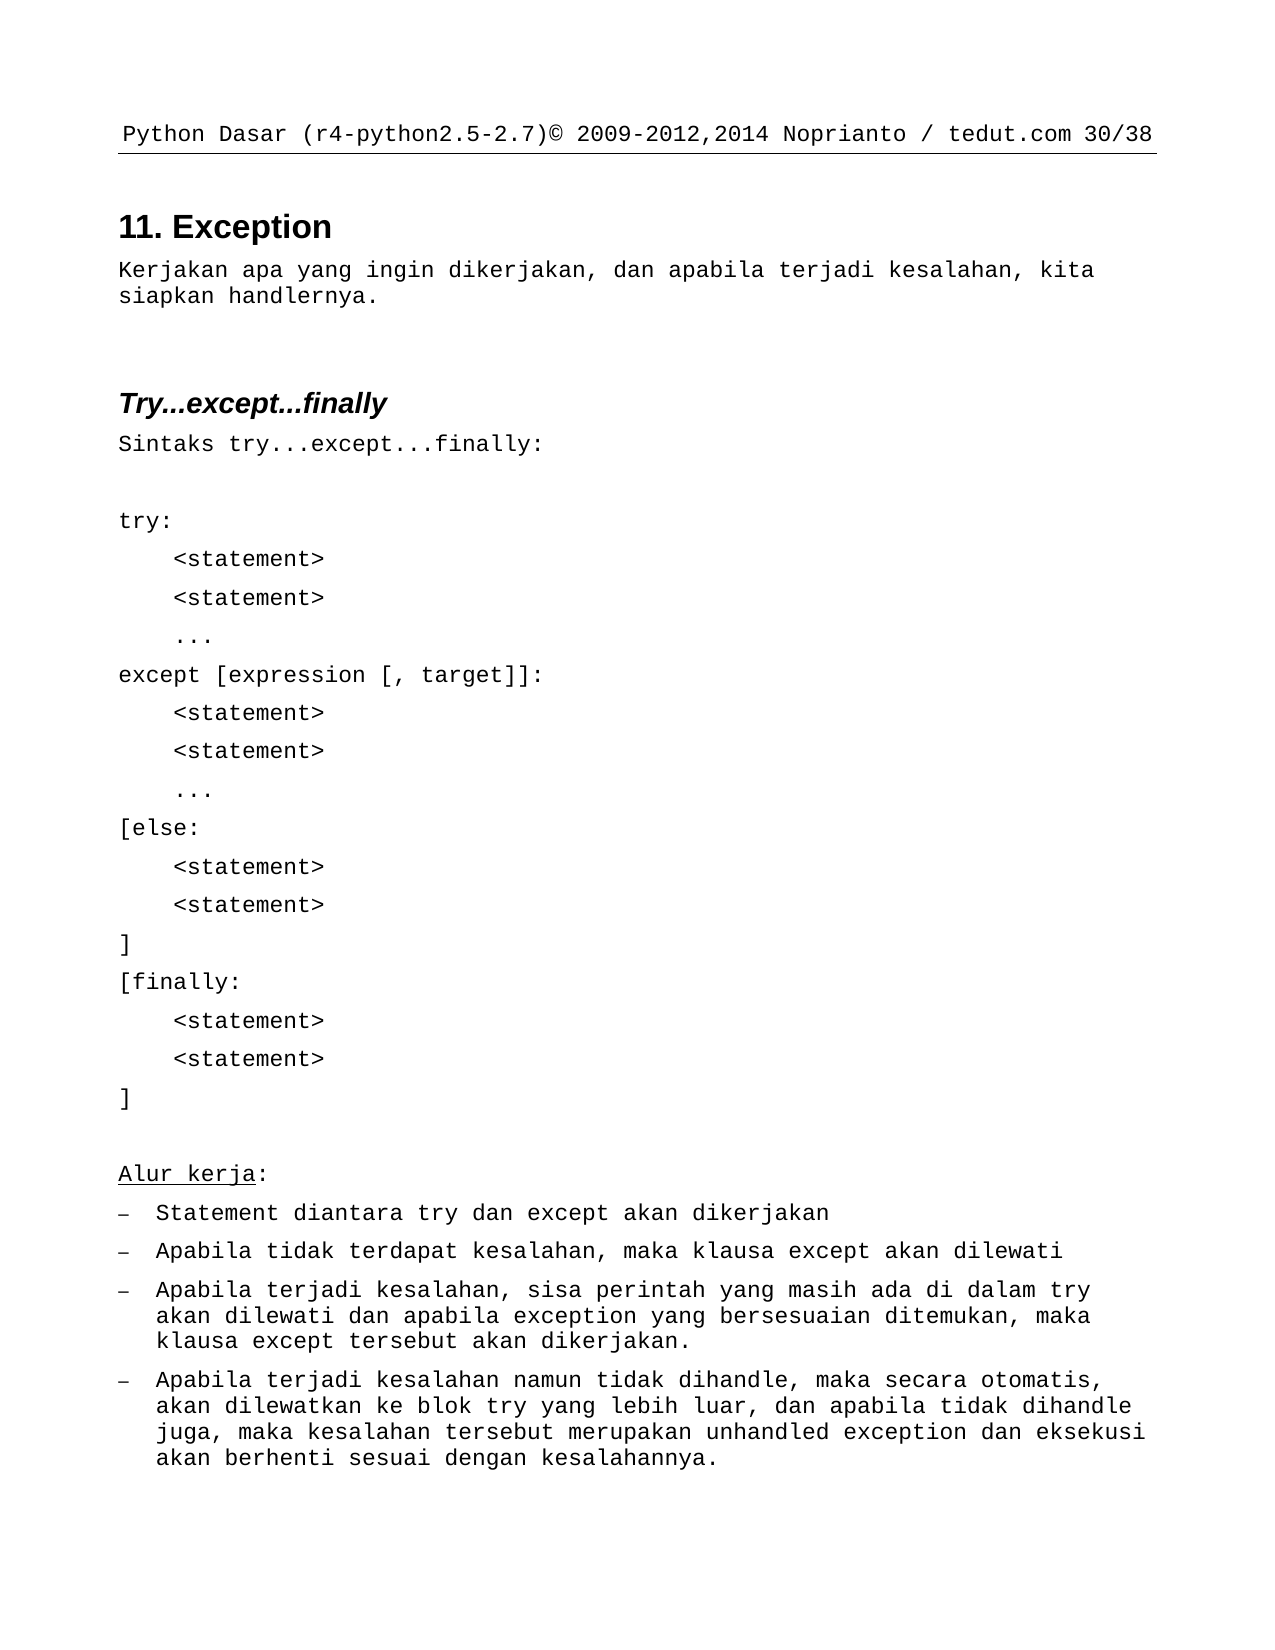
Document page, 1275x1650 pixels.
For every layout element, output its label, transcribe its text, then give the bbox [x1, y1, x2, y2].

text <statement> [118, 701, 1157, 727]
text <statement> [118, 586, 1157, 612]
text try: [118, 509, 1157, 535]
text [else: [118, 817, 1157, 843]
text <statement> [118, 1009, 1157, 1035]
text <statement> [118, 894, 1157, 919]
subtitle 11. Exception [118, 207, 1157, 246]
subtitle Try...except...finally [118, 386, 1157, 420]
text ] [118, 932, 1157, 958]
text Kerjakan apa yang ingin dikerjakan, dan apabila terjadi kesalahan, kita siapkan handlernya. [118, 258, 1157, 310]
text <statement> [118, 548, 1157, 574]
text <statement> [118, 740, 1157, 766]
text <statement> [118, 855, 1157, 881]
list Apabila tidak terdapat kesalahan, maka klausa except akan dilewati [118, 1239, 1157, 1266]
text [finally: [118, 971, 1157, 996]
text Alur kerja: [118, 1163, 1157, 1189]
text <statement> [118, 1047, 1157, 1073]
text ... [118, 624, 1157, 651]
list Apabila terjadi kesalahan, sisa perintah yang masih ada di dalam try akan dilewati dan apabila exception yang bersesuaian ditemukan, maka klausa except tersebut akan dikerjakan. [118, 1278, 1157, 1356]
list Statement diantara try dan except akan dikerjakan [118, 1201, 1157, 1227]
text ... [118, 778, 1157, 804]
text ] [118, 1086, 1157, 1112]
text except [expression [, target]]: [118, 663, 1157, 689]
list Apabila terjadi kesalahan namun tidak dihandle, maka secara otomatis, akan dilewatkan ke blok try yang lebih luar, dan apabila tidak dihandle juga, maka kesalahan tersebut merupakan unhandled exception dan eksekusi akan berhenti sesuai dengan kesalahannya. [118, 1368, 1157, 1472]
text Sintaks try...except...finally: [118, 432, 1157, 458]
